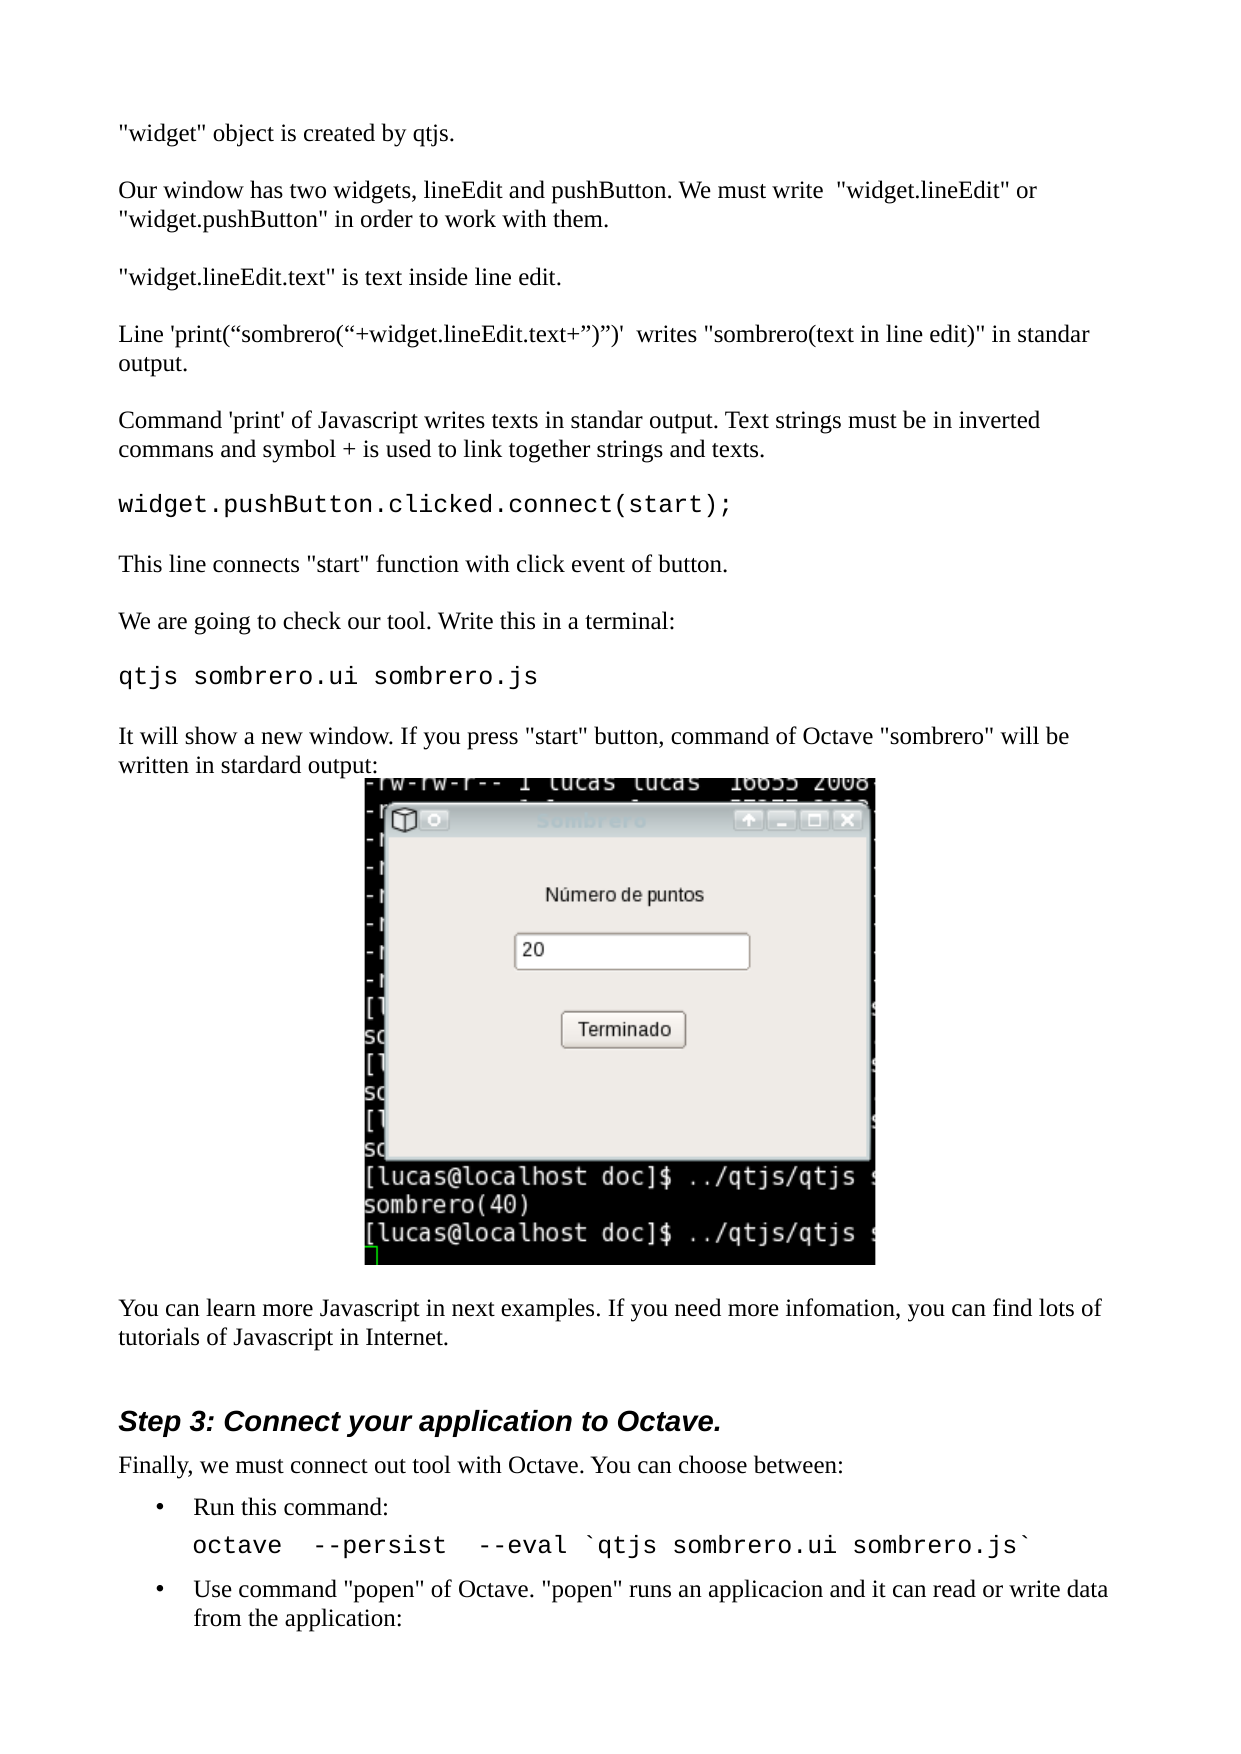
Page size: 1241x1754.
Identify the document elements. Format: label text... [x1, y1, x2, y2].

list Use command "popen" of Octave. "popen" runs an applicacion and it can read or write data from the application: [156, 1574, 1122, 1631]
list Run this command: [156, 1492, 1122, 1521]
text This line connects "start" function with click event of button. [118, 549, 1122, 578]
text octave --persist --eval `qtjs sombrero.ui sombrero.js` [192, 1533, 1122, 1561]
text Our window has two widgets, lineEdit and pushButton. We must write "widget.lineEdit" or "widget.pushButton" in order to work with them. [118, 176, 1122, 233]
text Line 'print(“sombrero(“+widget.lineEdit.text+”)”)' writes "sombrero(text in line edit)" in standar output. [118, 319, 1122, 377]
subtitle Step 3: Connect your application to Octave. [118, 1404, 1122, 1438]
text qtjs sombrero.ui sombrero.js [118, 664, 1122, 692]
picture [364, 778, 876, 1265]
text We are going to check our tool. Write this in a terminal: [118, 606, 1122, 635]
text It will show a new window. If you press "start" button, command of Octave "sombrero" will be written in stardard output: [118, 721, 1122, 778]
text "widget" object is created by qtjs. [118, 118, 1122, 147]
text Command 'print' of Javascript writes texts in standar output. Text strings must be in inverted commans and symbol + is used to link together strings and texts. [118, 406, 1122, 463]
text Finally, we must connect out tool with Octave. You can choose between: [118, 1451, 1122, 1479]
text widget.pushButton.clicked.connect(start); [118, 492, 1122, 520]
text You can learn more Javascript in next examples. If you need more infomation, you can find lots of tutorials of Javascript in Internet. [118, 1293, 1122, 1351]
text "widget.lineEdit.text" is text inside line edit. [118, 262, 1122, 291]
